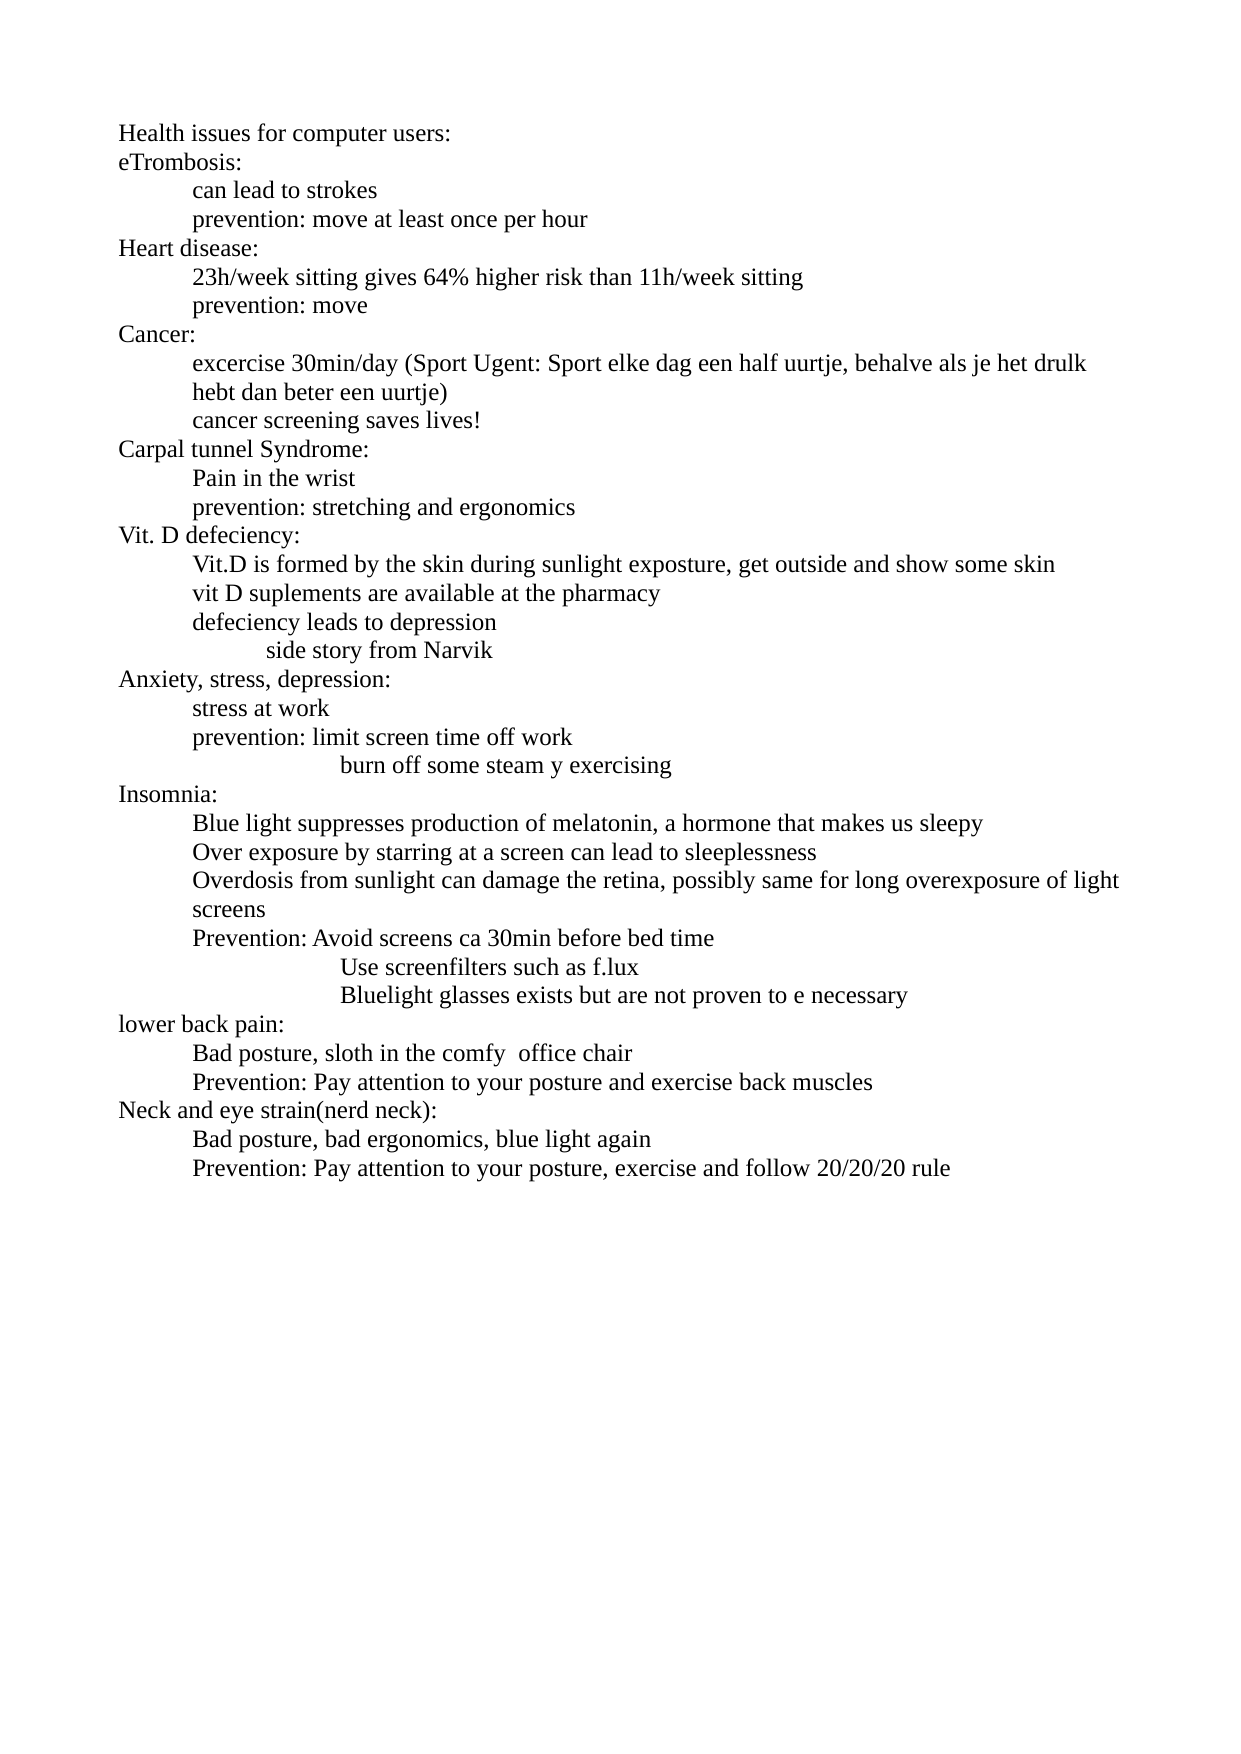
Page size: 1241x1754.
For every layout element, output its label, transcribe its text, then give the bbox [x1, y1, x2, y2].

text prevention: move at least once per hour [118, 204, 1122, 233]
text Prevention: Pay attention to your posture and exercise back muscles [118, 1067, 1122, 1096]
text excercise 30min/day (Sport Ugent: Sport elke dag een half uurtje, behalve als je het drulk hebt dan beter een uurtje) [118, 348, 1122, 406]
text Heart disease: [118, 233, 1122, 262]
text lower back pain: [118, 1009, 1122, 1038]
text Prevention: Pay attention to your posture, exercise and follow 20/20/20 rule [118, 1153, 1122, 1182]
text can lead to strokes [118, 176, 1122, 204]
text Pain in the wrist [118, 463, 1122, 492]
text Blue light suppresses production of melatonin, a hormone that makes us sleepy [118, 808, 1122, 837]
text Overdosis from sunlight can damage the retina, possibly same for long overexposure of light screens [118, 866, 1122, 923]
text 23h/week sitting gives 64% higher risk than 11h/week sitting [118, 262, 1122, 291]
text prevention: limit screen time off work [118, 722, 1122, 751]
text Health issues for computer users: [118, 118, 1122, 147]
text burn off some steam y exercising [118, 751, 1122, 779]
text stress at work [118, 693, 1122, 722]
text Over exposure by starring at a screen can lead to sleeplessness [118, 837, 1122, 866]
text Use screenfilters such as f.lux [118, 952, 1122, 981]
text vit D suplements are available at the pharmacy [118, 578, 1122, 607]
text side story from Narvik [118, 636, 1122, 664]
text Vit. D defeciency: [118, 521, 1122, 549]
text prevention: stretching and ergonomics [118, 492, 1122, 521]
text Prevention: Avoid screens ca 30min before bed time [118, 923, 1122, 952]
text cancer screening saves lives! [118, 406, 1122, 434]
text Insomnia: [118, 779, 1122, 808]
text eTrombosis: [118, 147, 1122, 176]
text prevention: move [118, 291, 1122, 319]
text Bad posture, bad ergonomics, blue light again [118, 1124, 1122, 1153]
text Anxiety, stress, depression: [118, 664, 1122, 693]
text Bluelight glasses exists but are not proven to e necessary [118, 981, 1122, 1009]
text Vit.D is formed by the skin during sunlight exposture, get outside and show some skin [118, 549, 1122, 578]
text Cancer: [118, 319, 1122, 348]
text Neck and eye strain(nerd neck): [118, 1096, 1122, 1124]
text Carpal tunnel Syndrome: [118, 434, 1122, 463]
text Bad posture, sloth in the comfy office chair [118, 1038, 1122, 1067]
text defeciency leads to depression [118, 607, 1122, 636]
